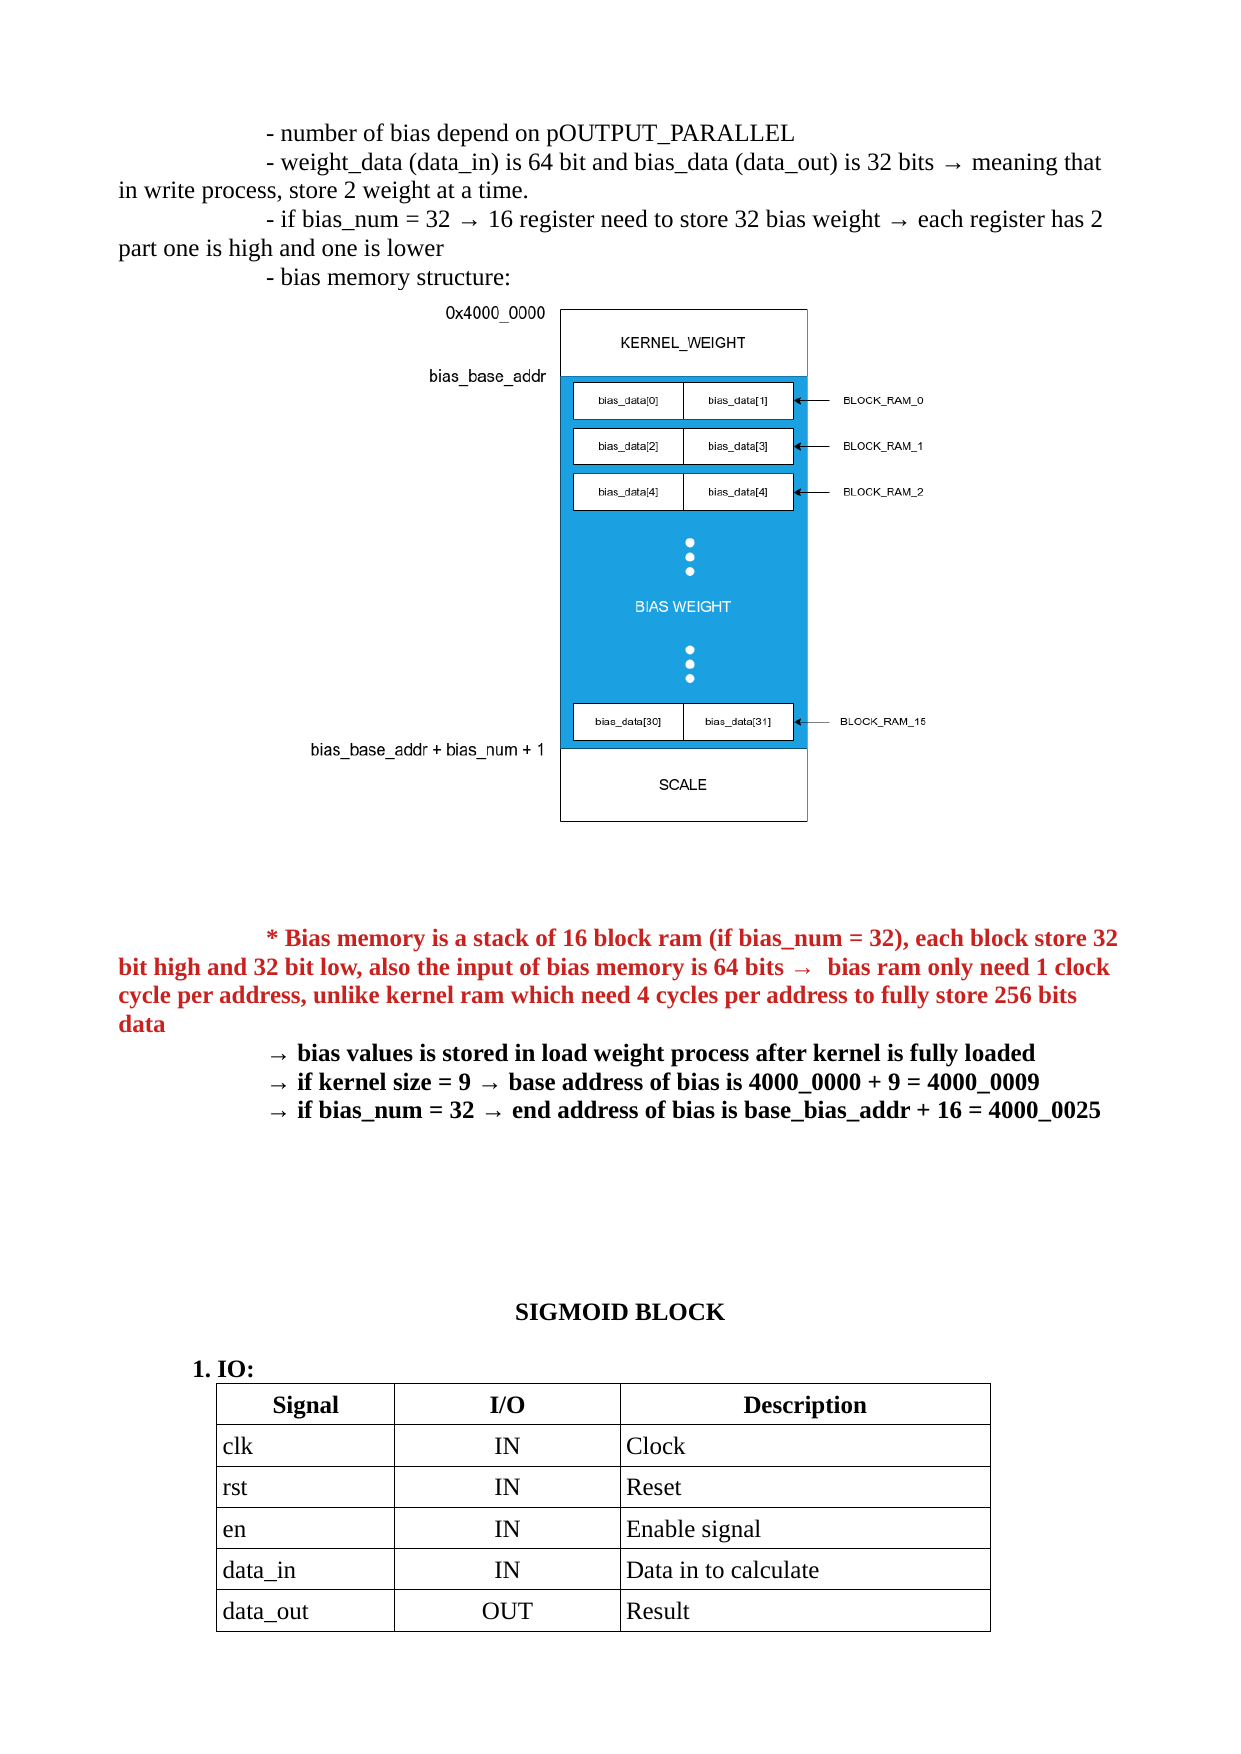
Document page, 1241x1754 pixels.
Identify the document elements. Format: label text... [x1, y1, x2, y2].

table_cell Clock [621, 1425, 990, 1466]
text → if kernel size = 9 → base address of bias is 4000_0000 + 9 = 4000_0009 [118, 1067, 1122, 1096]
picture [295, 290, 945, 831]
table_header Signal [217, 1384, 394, 1424]
table_header I/O [395, 1384, 620, 1424]
table_cell data_in [217, 1549, 394, 1589]
text → if bias_num = 32 → end address of bias is base_bias_addr + 16 = 4000_0025 [118, 1096, 1122, 1124]
table_cell data_out [217, 1590, 394, 1631]
table_cell IN [395, 1467, 620, 1507]
text - bias memory structure: [118, 262, 1122, 291]
table_cell clk [217, 1425, 394, 1466]
table_cell Reset [621, 1467, 990, 1507]
table_cell IN [395, 1549, 620, 1589]
table_cell Result [621, 1590, 990, 1631]
table_cell IN [395, 1425, 620, 1466]
text - number of bias depend on pOUTPUT_PARALLEL [118, 118, 1122, 147]
table_cell Data in to calculate [621, 1549, 990, 1589]
table_cell IN [395, 1508, 620, 1548]
text → bias values is stored in load weight process after kernel is fully loaded [118, 1038, 1122, 1067]
text - weight_data (data_in) is 64 bit and bias_data (data_out) is 32 bits → meaning that in write process, store 2 weight at a time. [118, 147, 1122, 204]
text - if bias_num = 32 → 16 register need to store 32 bias weight → each register has 2 part one is high and one is lower [118, 204, 1122, 262]
text * Bias memory is a stack of 16 block ram (if bias_num = 32), each block store 32 bit high and 32 bit low, also the input of bias memory is 64 bits → bias ram only need 1 clock cycle per address, unlike kernel ram which need 4 cycles per address to fully store 256 bits data [118, 923, 1122, 1038]
text 1. IO: [118, 1354, 1122, 1383]
table_cell Enable signal [621, 1508, 990, 1548]
table_cell rst [217, 1467, 394, 1507]
text SIGMOID BLOCK [118, 1297, 1122, 1326]
table_cell en [217, 1508, 394, 1548]
table_header Description [621, 1384, 990, 1424]
table_cell OUT [395, 1590, 620, 1631]
